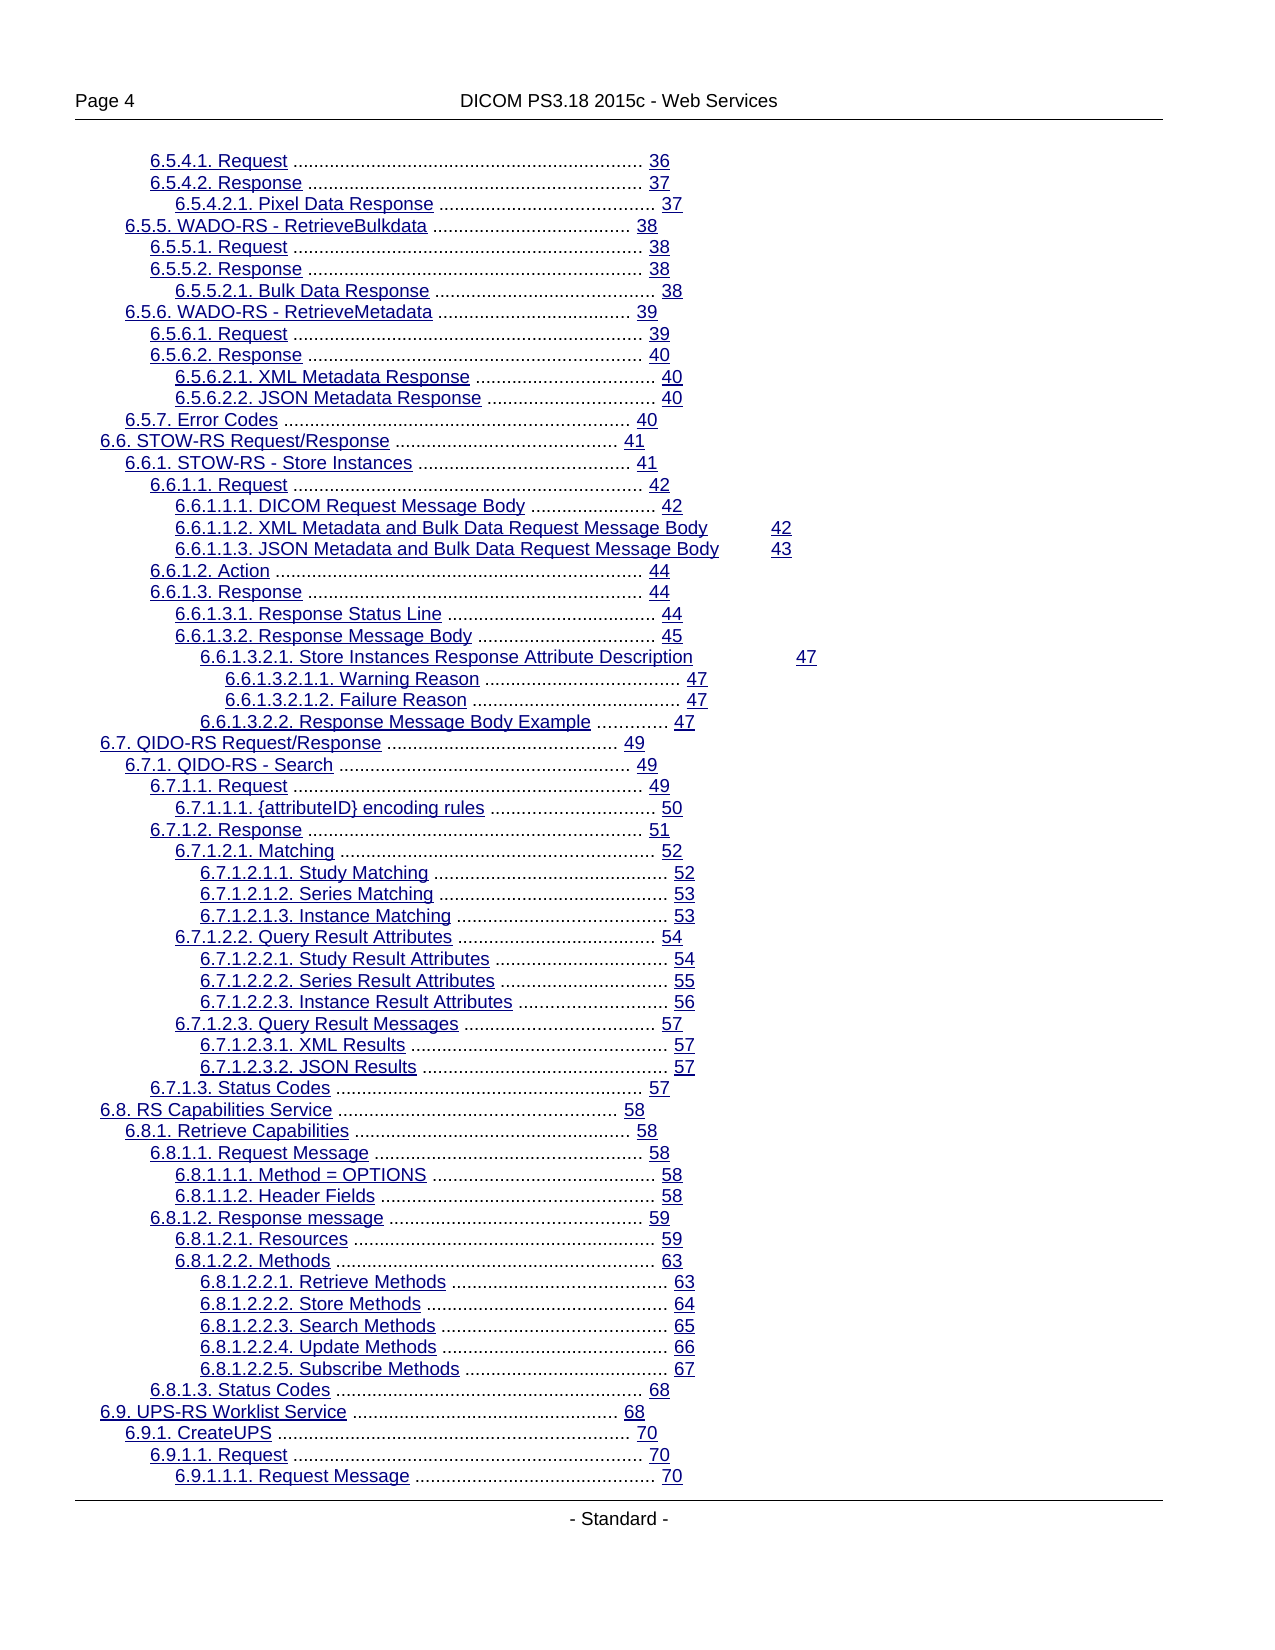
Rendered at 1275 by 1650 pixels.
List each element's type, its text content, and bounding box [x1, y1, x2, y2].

text 6.8. RS Capabilities Service 0 [100, 1099, 1137, 1120]
text 6.5.6.2.1. XML Metadata Response 0 [175, 366, 1137, 387]
text 6.8.1. Retrieve Capabilities 0 [125, 1120, 1137, 1142]
text 6.8.1.2.2.2. Store Methods 0 [200, 1293, 1137, 1314]
text 6.9.1.1. Request 0 [150, 1444, 1137, 1465]
text 6.9.1. CreateUPS 0 [125, 1422, 1137, 1444]
text 6.8.1.2.2.5. Subscribe Methods 0 [200, 1357, 1137, 1379]
text 6.7.1.2.2.1. Study Result Attributes 0 [200, 948, 1137, 969]
text 6.7.1. QIDO-RS - Search 0 [125, 754, 1137, 775]
text 6.7.1.1. Request 0 [150, 775, 1137, 797]
text 6.7.1.2.2.3. Instance Result Attributes 0 [200, 991, 1137, 1012]
text 6.5.7. Error Codes 0 [125, 409, 1137, 430]
text 6.5.5.2.1. Bulk Data Response 0 [175, 279, 1137, 301]
text 6.9. UPS-RS Worklist Service 0 [100, 1401, 1137, 1422]
text 6.6.1.3.1. Response Status Line 0 [175, 603, 1137, 624]
text 6.7.1.2. Response 0 [150, 818, 1137, 840]
text 6.6.1.2. Action 0 [150, 560, 1137, 581]
text 6.7.1.2.1. Matching 0 [175, 840, 1137, 862]
text 6.7.1.2.3.2. JSON Results 0 [200, 1056, 1137, 1077]
text 6.5.6.1. Request 0 [150, 322, 1137, 344]
text 6.6.1.3.2.1.1. Warning Reason 0 [225, 667, 1137, 689]
text 6.7.1.2.3. Query Result Messages 0 [175, 1012, 1137, 1034]
text 6.8.1.2.2.4. Update Methods 0 [200, 1336, 1137, 1357]
text 6.6.1.3.2. Response Message Body 0 [175, 624, 1137, 646]
text 6.5.4.1. Request 0 [150, 150, 1137, 172]
text 6.7.1.2.2. Query Result Attributes 0 [175, 926, 1137, 948]
text 6.6.1.1.1. DICOM Request Message Body 0 [175, 495, 1137, 517]
text 6.8.1.2. Response message 0 [150, 1207, 1137, 1228]
text 6.7. QIDO-RS Request/Response 0 [100, 732, 1137, 754]
text 6.8.1.1.1. Method = OPTIONS 0 [175, 1163, 1137, 1185]
text 6.8.1.2.1. Resources 0 [175, 1228, 1137, 1250]
text 6.9.1.1.1. Request Message 0 [175, 1465, 1137, 1487]
text 6.6.1.3. Response 0 [150, 581, 1137, 603]
text 6.8.1.3. Status Codes 0 [150, 1379, 1137, 1401]
text 6.7.1.2.1.3. Instance Matching 0 [200, 905, 1137, 926]
text 6.5.5.1. Request 0 [150, 236, 1137, 258]
text 6.5.6.2.2. JSON Metadata Response 0 [175, 387, 1137, 409]
text 6.6.1.1.2. XML Metadata and Bulk Data Request Message Body 0 [175, 517, 1137, 538]
text 6.5.6.2. Response 0 [150, 344, 1137, 366]
text 6.8.1.1.2. Header Fields 0 [175, 1185, 1137, 1207]
text 6.6.1.3.2.1.2. Failure Reason 0 [225, 689, 1137, 711]
text 6.8.1.2.2. Methods 0 [175, 1250, 1137, 1271]
text 6.5.4.2.1. Pixel Data Response 0 [175, 193, 1137, 215]
text 6.5.4.2. Response 0 [150, 172, 1137, 193]
text 6.8.1.2.2.3. Search Methods 0 [200, 1314, 1137, 1336]
text 6.6. STOW-RS Request/Response 0 [100, 430, 1137, 452]
text 6.6.1.3.2.2. Response Message Body Example 0 [200, 711, 1137, 732]
text 6.7.1.2.1.1. Study Matching 0 [200, 862, 1137, 883]
text 6.7.1.2.3.1. XML Results 0 [200, 1034, 1137, 1056]
text 6.5.6. WADO-RS - RetrieveMetadata 0 [125, 301, 1137, 322]
text 6.7.1.1.1. {attributeID} encoding rules 0 [175, 797, 1137, 818]
text 6.7.1.3. Status Codes 0 [150, 1077, 1137, 1099]
text 6.8.1.1. Request Message 0 [150, 1142, 1137, 1163]
text 6.6.1.3.2.1. Store Instances Response Attribute Description 0 [200, 646, 1137, 667]
text 6.6.1.1.3. JSON Metadata and Bulk Data Request Message Body 0 [175, 538, 1137, 560]
text 6.8.1.2.2.1. Retrieve Methods 0 [200, 1271, 1137, 1293]
text 6.6.1.1. Request 0 [150, 473, 1137, 495]
text 6.5.5. WADO-RS - RetrieveBulkdata 0 [125, 215, 1137, 236]
text 6.7.1.2.1.2. Series Matching 0 [200, 883, 1137, 905]
text 6.5.5.2. Response 0 [150, 258, 1137, 279]
text 6.6.1. STOW-RS - Store Instances 0 [125, 452, 1137, 473]
text 6.7.1.2.2.2. Series Result Attributes 0 [200, 969, 1137, 991]
